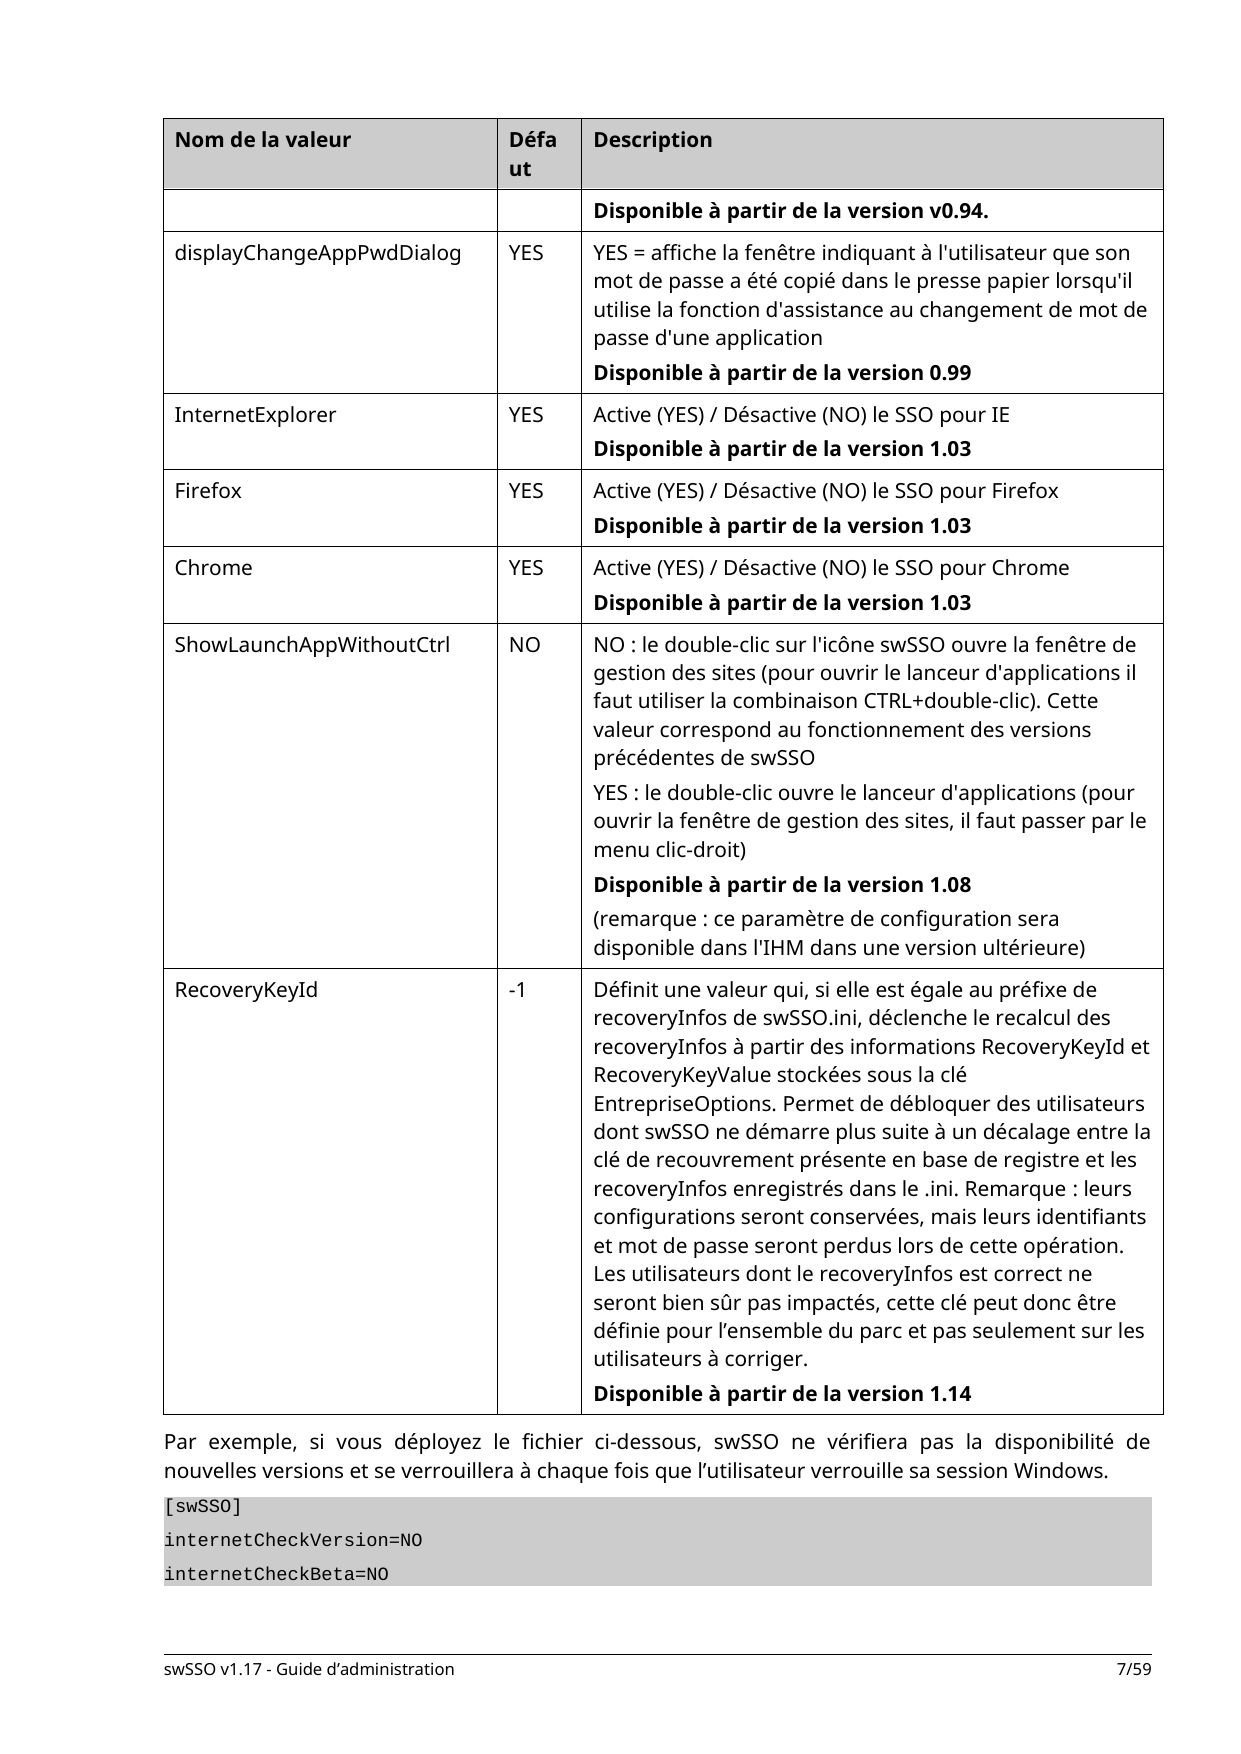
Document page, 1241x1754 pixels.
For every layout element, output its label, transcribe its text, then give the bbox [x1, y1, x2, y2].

table_cell [498, 190, 581, 231]
text Par exemple, si vous déployez le fichier ci-dessous, swSSO ne vérifiera pas la disponibilité de nouvelles versions et se verrouillera à chaque fois que l’utilisateur verrouille sa session Windows. [164, 1427, 1152, 1484]
table_cell YES [498, 232, 581, 392]
table_cell Chrome [164, 547, 497, 622]
table_cell [164, 190, 497, 231]
table_cell Firefox [164, 470, 497, 546]
table_cell -1 [498, 969, 581, 1414]
table_header Défaut [498, 119, 581, 188]
table_header Description [582, 119, 1163, 188]
table_cell Active (YES) / Désactive (NO) le SSO pour Firefox Disponible à partir de la version 1.03 [582, 470, 1163, 546]
table_cell ShowLaunchAppWithoutCtrl [164, 624, 497, 968]
table_cell Active (YES) / Désactive (NO) le SSO pour Chrome Disponible à partir de la version 1.03 [582, 547, 1163, 622]
table_cell Définit une valeur qui, si elle est égale au préfixe de recoveryInfos de swSSO.ini, déclenche le recalcul des recoveryInfos à partir des informations RecoveryKeyId et RecoveryKeyValue stockées sous la clé EntrepriseOptions. Permet de débloquer des utilisateurs dont swSSO ne démarre plus suite à un décalage entre la clé de recouvrement présente en base de registre et les recoveryInfos enregistrés dans le .ini. Remarque : leurs configurations seront conservées, mais leurs identifiants et mot de passe seront perdus lors de cette opération. Les utilisateurs dont le recoveryInfos est correct ne seront bien sûr pas impactés, cette clé peut donc être définie pour l’ensemble du parc et pas seulement sur les utilisateurs à corriger. Disponible à partir de la version 1.14 [582, 969, 1163, 1414]
table_cell YES [498, 547, 581, 622]
table_cell YES = affiche la fenêtre indiquant à l'utilisateur que son mot de passe a été copié dans le presse papier lorsqu'il utilise la fonction d'assistance au changement de mot de passe d'une application Disponible à partir de la version 0.99 [582, 232, 1163, 392]
table_cell displayChangeAppPwdDialog [164, 232, 497, 392]
table_cell NO : le double-clic sur l'icône swSSO ouvre la fenêtre de gestion des sites (pour ouvrir le lanceur d'applications il faut utiliser la combinaison CTRL+double-clic). Cette valeur correspond au fonctionnement des versions précédentes de swSSO YES : le double-clic ouvre le lanceur d'applications (pour ouvrir la fenêtre de gestion des sites, il faut passer par le menu clic-droit) Disponible à partir de la version 1.08 (remarque : ce paramètre de configuration sera disponible dans l'IHM dans une version ultérieure) [582, 624, 1163, 968]
table_cell InternetExplorer [164, 394, 497, 469]
table_cell YES [498, 394, 581, 469]
text [swSSO] [164, 1497, 1152, 1518]
table_cell YES [498, 470, 581, 546]
table_cell NO [498, 624, 581, 968]
table_cell RecoveryKeyId [164, 969, 497, 1414]
table_cell Active (YES) / Désactive (NO) le SSO pour IE Disponible à partir de la version 1.03 [582, 394, 1163, 469]
table_cell Disponible à partir de la version v0.94. [582, 190, 1163, 231]
text internetCheckVersion=NO [164, 1531, 1152, 1552]
table_header Nom de la valeur [164, 119, 497, 188]
text internetCheckBeta=NO [164, 1564, 1152, 1586]
